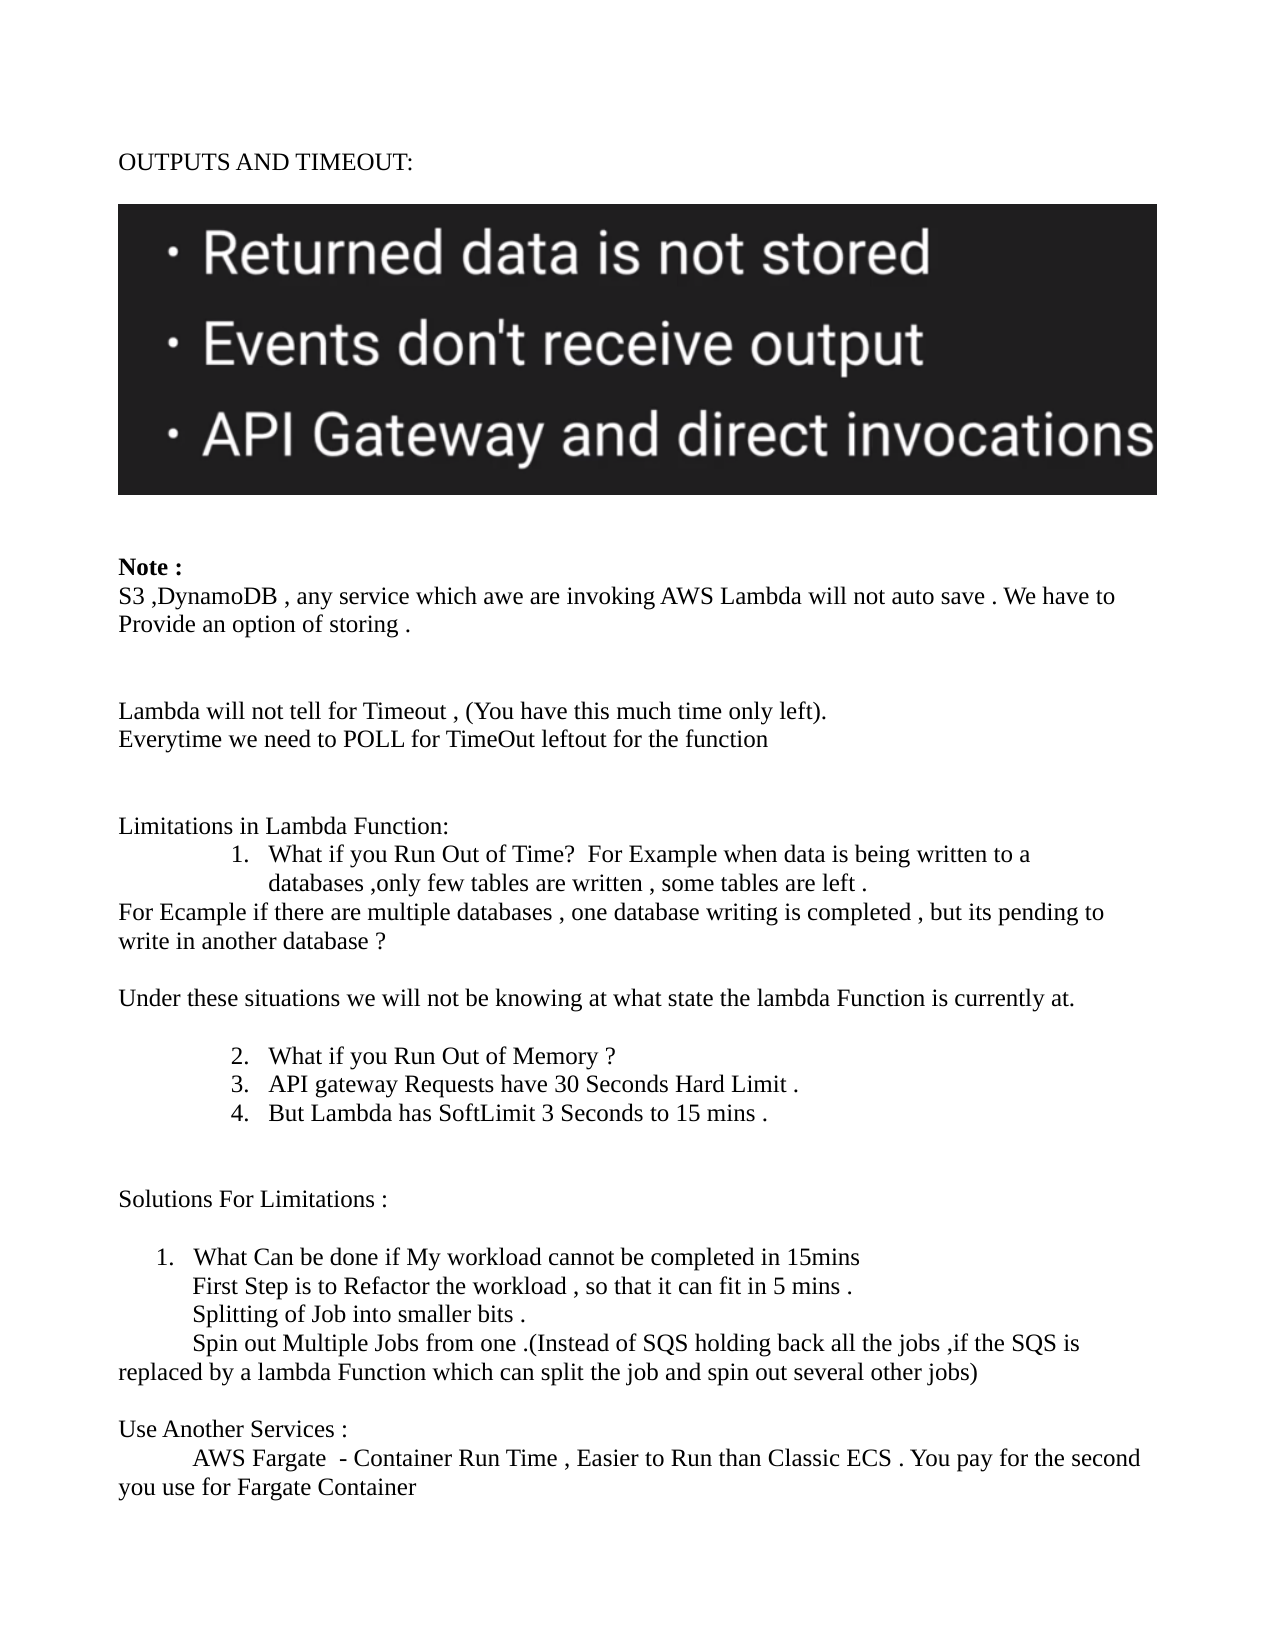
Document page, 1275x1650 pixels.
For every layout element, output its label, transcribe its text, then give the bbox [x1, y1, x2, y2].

text First Step is to Refactor the workload , so that it can fit in 5 mins . [118, 1271, 1157, 1299]
text Use Another Services : [118, 1414, 1157, 1443]
text AWS Fargate - Container Run Time , Easier to Run than Classic ECS . You pay for the second you use for Fargate Container [118, 1443, 1157, 1501]
text Splitting of Job into smaller bits . [118, 1299, 1157, 1328]
list What Can be done if My workload cannot be completed in 15mins [156, 1242, 1157, 1271]
text Limitations in Lambda Function: [118, 811, 1157, 839]
text S3 ,DynamoDB , any service which awe are invoking AWS Lambda will not auto save . We have to Provide an option of storing . [118, 581, 1157, 638]
list What if you Run Out of Memory ? [231, 1041, 1157, 1069]
text Spin out Multiple Jobs from one .(Instead of SQS holding back all the jobs ,if the SQS is replaced by a lambda Function which can split the job and spin out several other jobs) [118, 1328, 1157, 1386]
list But Lambda has SoftLimit 3 Seconds to 15 mins . [231, 1098, 1157, 1127]
list What if you Run Out of Time? For Example when data is being written to a databases ,only few tables are written , some tables are left . [231, 839, 1157, 897]
text Lambda will not tell for Timeout , (You have this much time only left). [118, 696, 1157, 724]
text Everytime we need to POLL for TimeOut leftout for the function [118, 724, 1157, 753]
text Solutions For Limitations : [118, 1184, 1157, 1213]
text OUTPUTS AND TIMEOUT: [118, 147, 1157, 176]
text For Ecample if there are multiple databases , one database writing is completed , but its pending to write in another database ? [118, 897, 1157, 954]
text Under these situations we will not be knowing at what state the lambda Function is currently at. [118, 983, 1157, 1012]
picture [118, 204, 1157, 495]
text Note : [118, 552, 1157, 581]
list API gateway Requests have 30 Seconds Hard Limit . [231, 1069, 1157, 1098]
